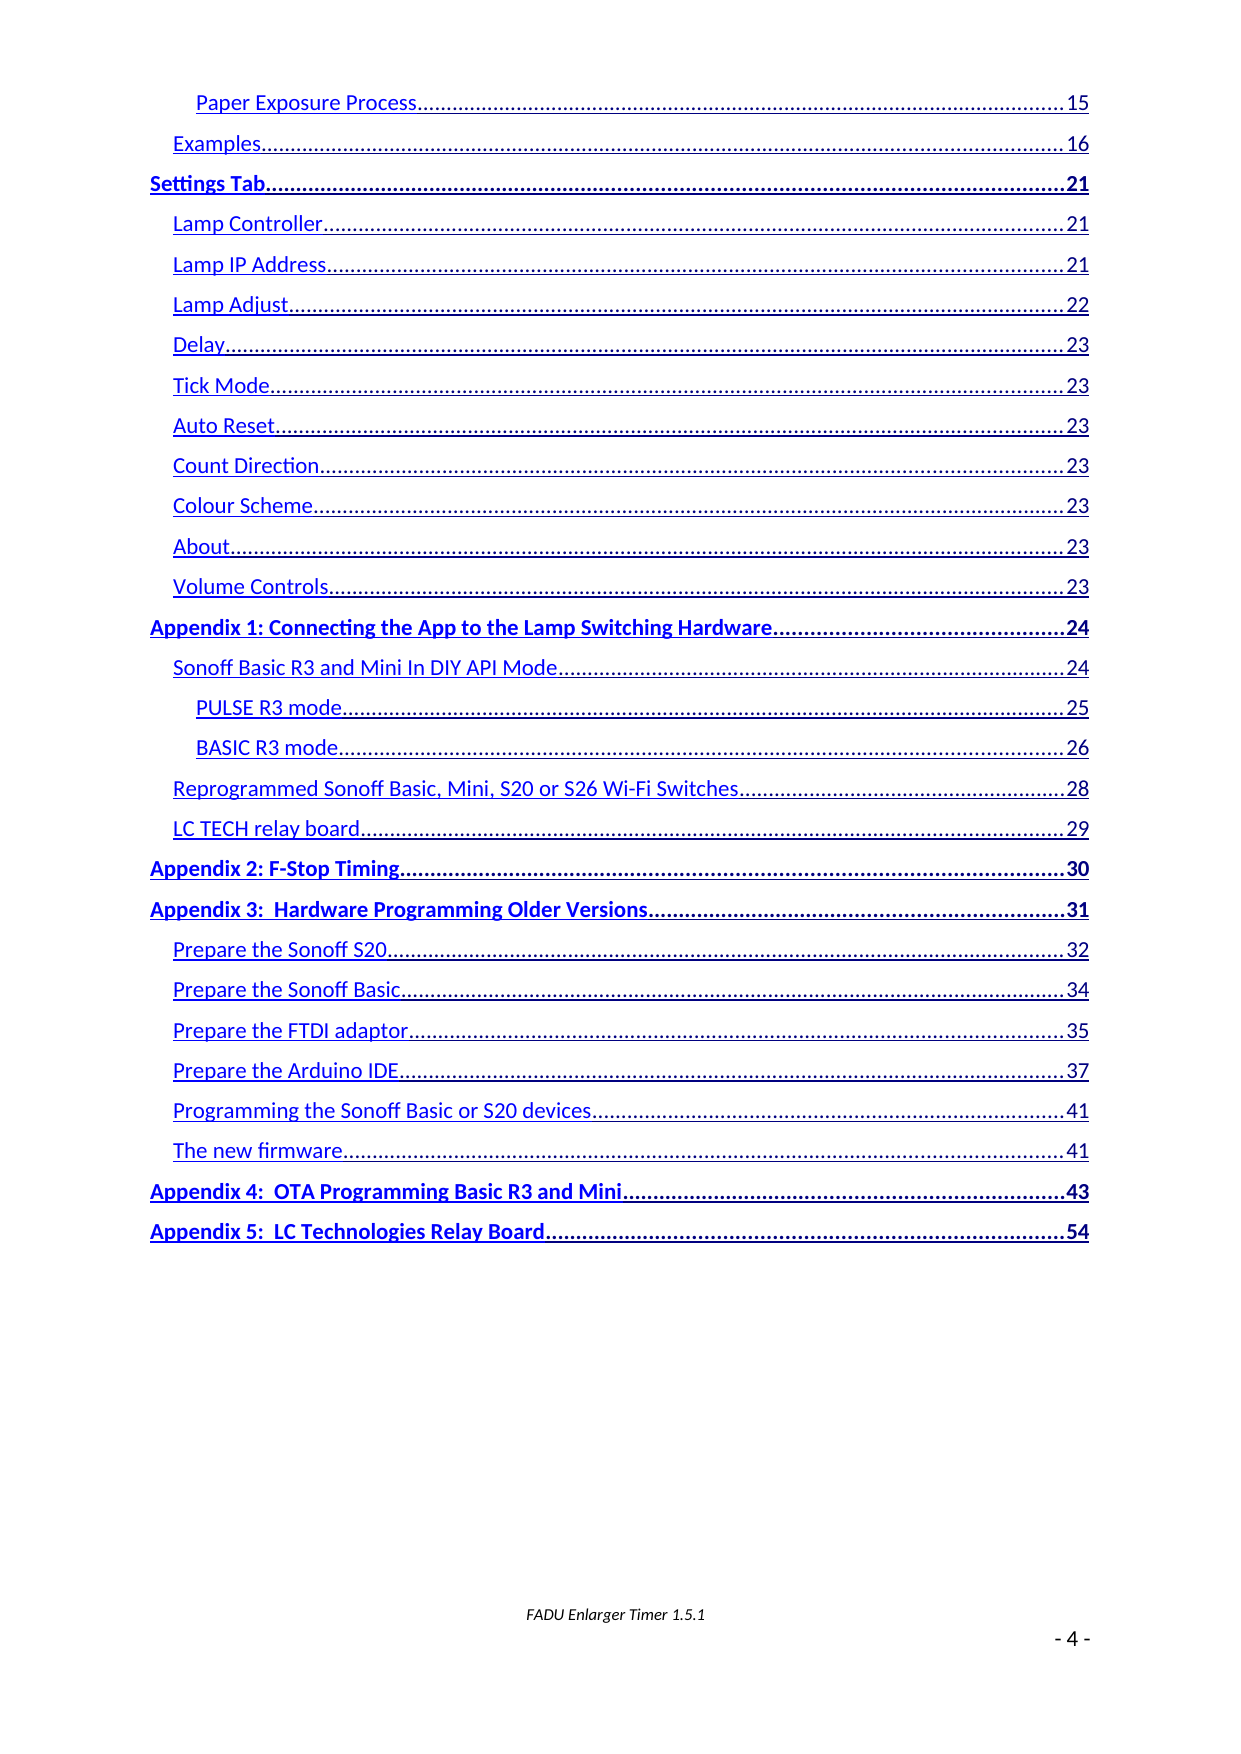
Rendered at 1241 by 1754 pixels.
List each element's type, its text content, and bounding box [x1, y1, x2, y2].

text Tick Mode 23 [173, 371, 1090, 399]
text Appendix 3: Hardware Programming Older Versions 31 [150, 895, 1090, 923]
text LC TECH relay board 29 [173, 814, 1090, 842]
text Lamp Controller 21 [173, 209, 1090, 237]
text Auto Reset 23 [173, 411, 1090, 439]
text About 23 [173, 532, 1090, 560]
text Lamp Adjust 22 [173, 290, 1090, 318]
text Sonoff Basic R3 and Mini In DIY API Mode 24 [173, 653, 1090, 681]
text Prepare the Sonoff Basic 34 [173, 975, 1090, 1003]
text Prepare the Arduino IDE 37 [173, 1056, 1090, 1084]
text BASIC R3 mode 26 [196, 733, 1090, 762]
text Reprogrammed Sonoff Basic, Mini, S20 or S26 Wi-Fi Switches 28 [173, 774, 1090, 802]
text The new firmware 41 [173, 1137, 1090, 1165]
text Programming the Sonoff Basic or S20 devices 41 [173, 1096, 1090, 1124]
text Colour Scheme 23 [173, 492, 1090, 520]
text Delay 23 [173, 330, 1090, 358]
text Appendix 1: Connecting the App to the Lamp Switching Hardware 24 [150, 613, 1090, 641]
text Settings Tab 21 [150, 169, 1090, 197]
text Appendix 2: F-Stop Timing 30 [150, 854, 1090, 882]
text Examples 16 [173, 129, 1090, 157]
text Lamp IP Address 21 [173, 250, 1090, 278]
text Appendix 5: LC Technologies Relay Board 54 [150, 1217, 1090, 1245]
text Appendix 4: OTA Programming Basic R3 and Mini 43 [150, 1177, 1090, 1205]
text Count Direction 23 [173, 451, 1090, 479]
text Prepare the Sonoff S20 32 [173, 935, 1090, 963]
text Volume Controls 23 [173, 572, 1090, 600]
text Prepare the FTDI adaptor 35 [173, 1016, 1090, 1044]
text PULSE R3 mode 25 [196, 693, 1090, 721]
text Paper Exposure Process 15 [196, 88, 1090, 117]
